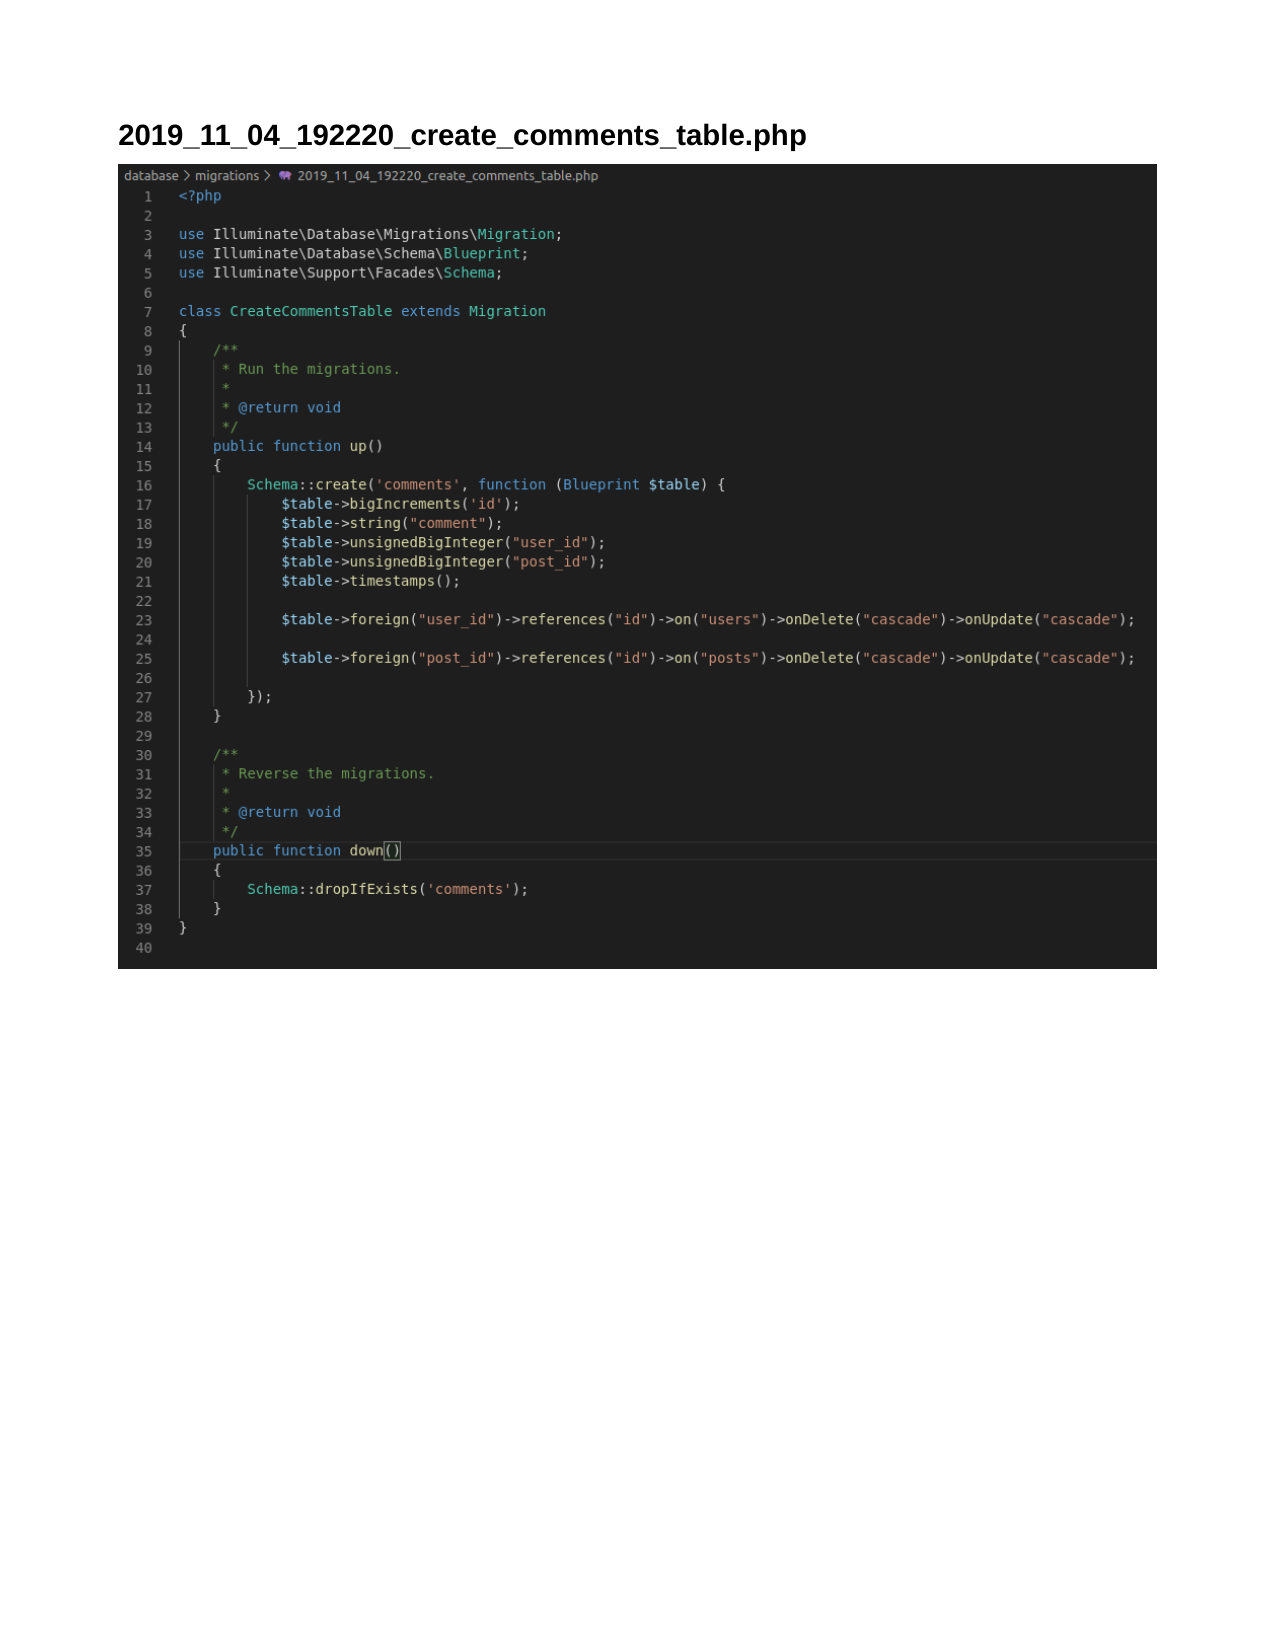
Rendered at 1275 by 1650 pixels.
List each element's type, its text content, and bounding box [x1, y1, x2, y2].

subtitle 2019_11_04_192220_create_comments_table.php [118, 118, 1157, 152]
picture [118, 164, 1157, 969]
